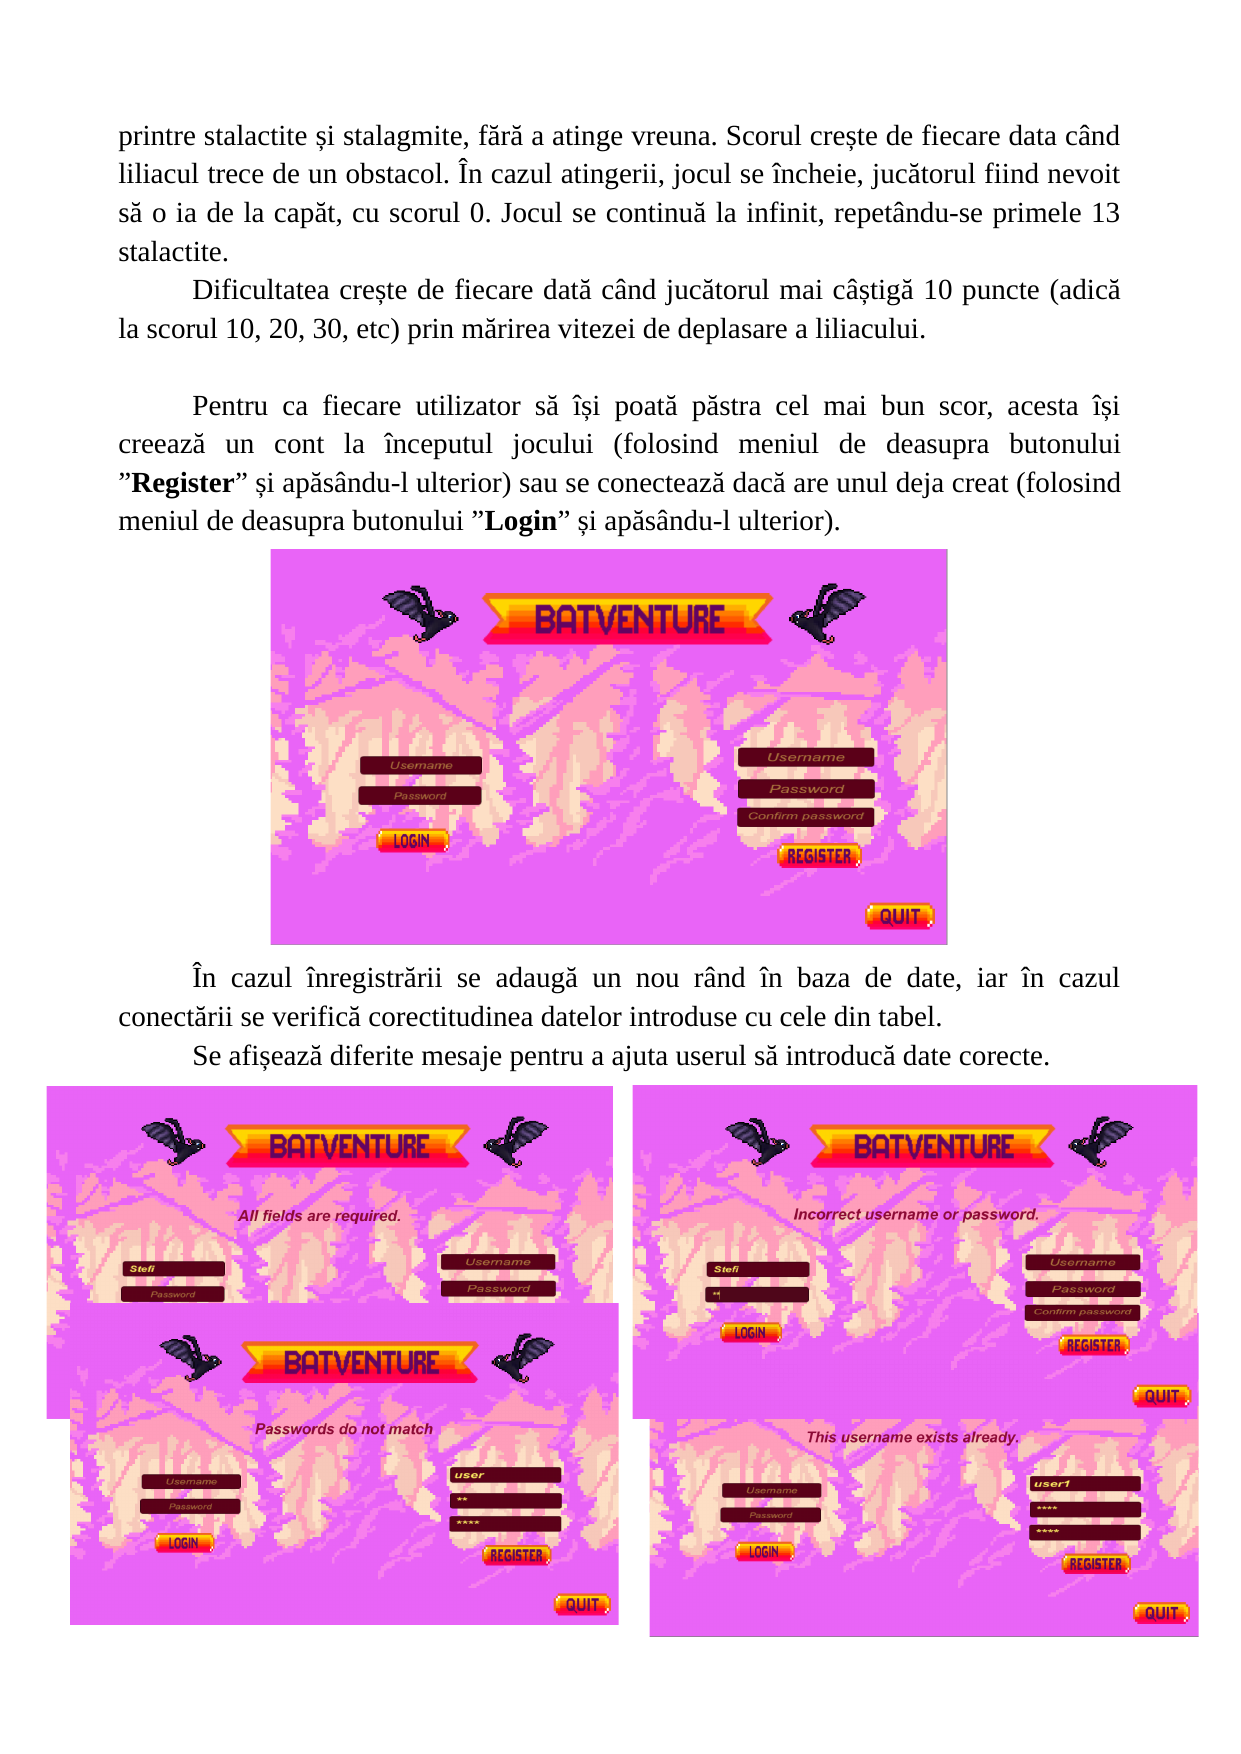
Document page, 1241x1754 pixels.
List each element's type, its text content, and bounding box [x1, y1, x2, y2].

text Pentru ca fiecare utilizator să își poată păstra cel mai bun scor, acesta își creează un cont la începutul jocului (folosind meniul de deasupra butonului ”Register” și apăsându-l ulterior) sau se conectează dacă are unul deja creat (folosind meniul de deasupra butonului ”Login” și apăsându-l ulterior). [118, 388, 1122, 537]
text Se afișează diferite mesaje pentru a ajuta userul să introducă date corecte. [118, 1038, 1122, 1071]
text În cazul înregistrării se adaugă un nou rând în baza de date, iar în cazul conectării se verifică corectitudinea datelor introduse cu cele din tabel. [118, 961, 1122, 1033]
text printre stalactite și stalagmite, fără a atinge vreuna. Scorul crește de fiecare data când liliacul trece de un obstacol. În cazul atingerii, jocul se încheie, jucătorul fiind nevoit să o ia de la capăt, cu scorul 0. Jocul se continuă la infinit, repetându-se primele 13 stalactite. [118, 118, 1122, 267]
text Dificultatea crește de fiecare dată când jucătorul mai câștigă 10 puncte (adică la scorul 10, 20, 30, etc) prin mărirea vitezei de deplasare a liliacului. [118, 272, 1122, 344]
